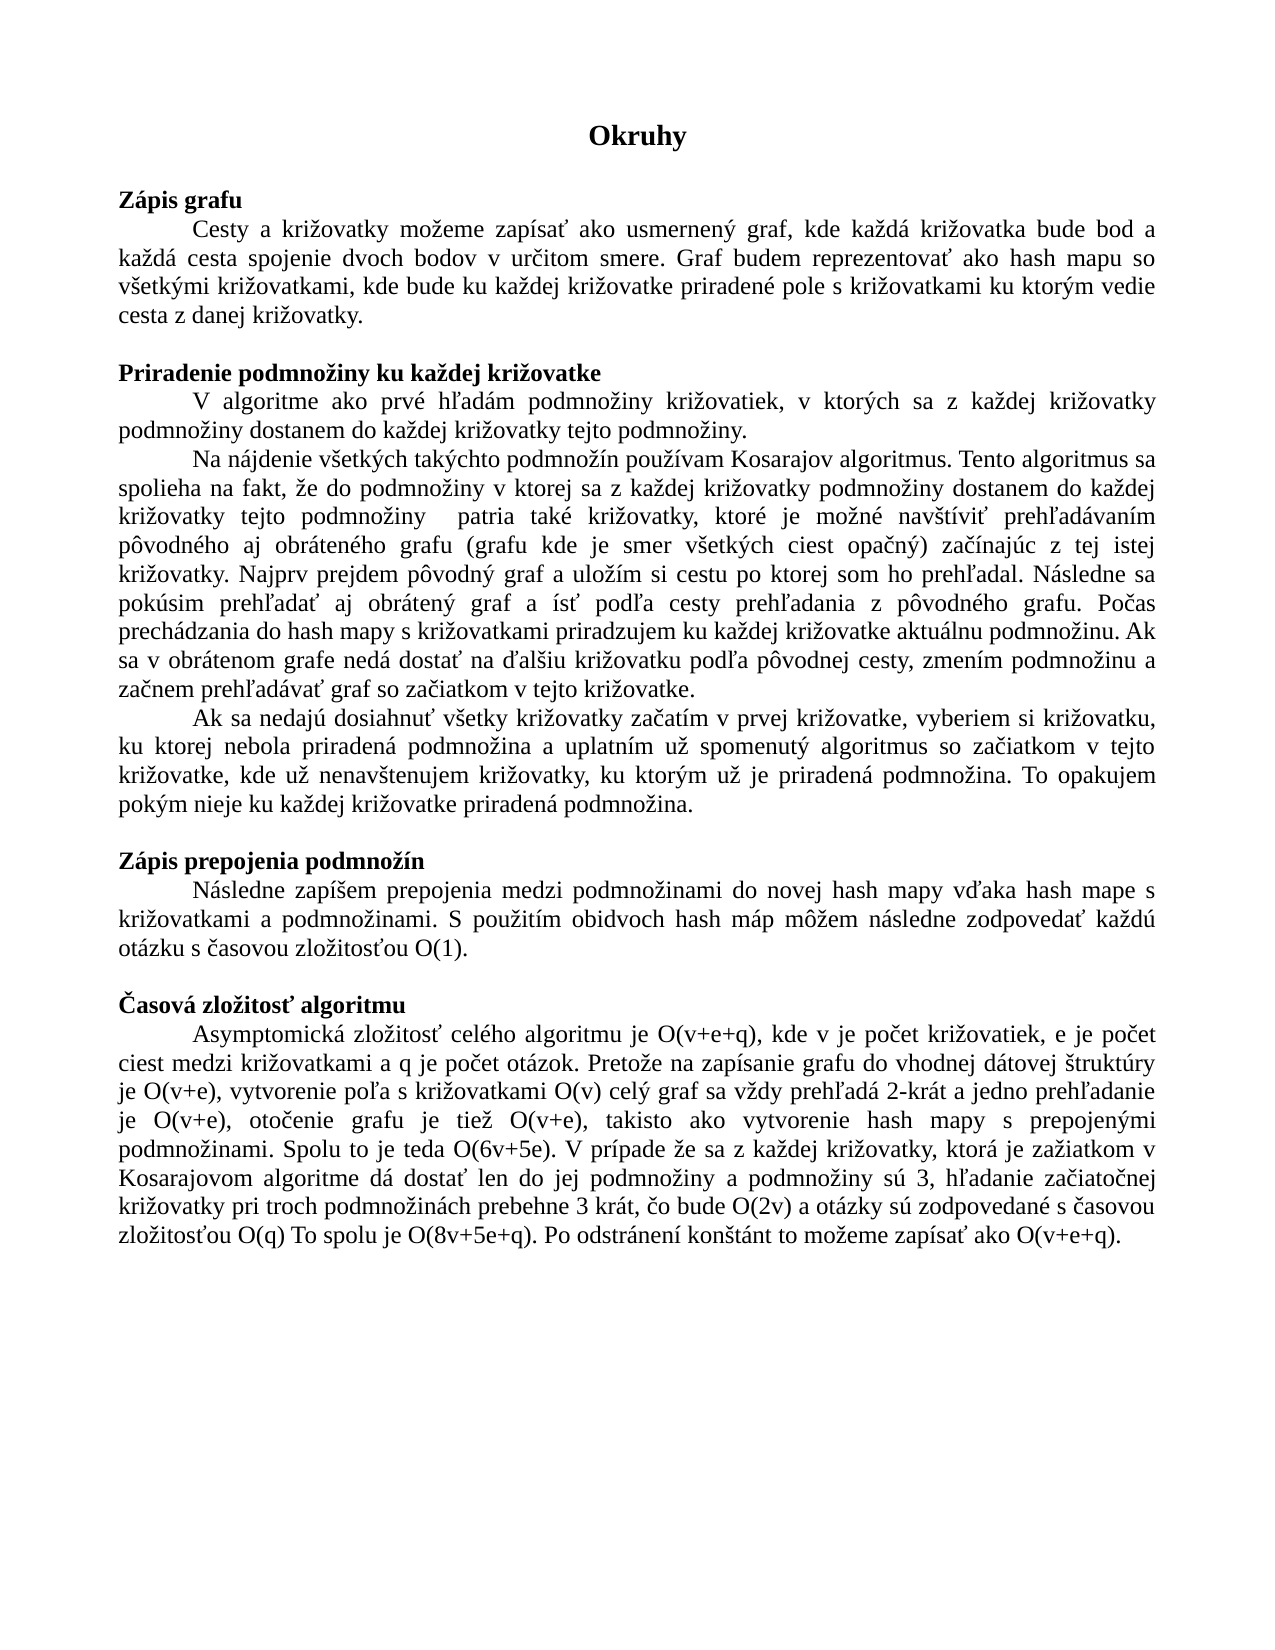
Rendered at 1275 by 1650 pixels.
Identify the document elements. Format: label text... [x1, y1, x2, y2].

text Cesty a križovatky možeme zapísať ako usmernený graf, kde každá križovatka bude bod a každá cesta spojenie dvoch bodov v určitom smere. Graf budem reprezentovať ako hash mapu so všetkými križovatkami, kde bude ku každej križovatke priradené pole s križovatkami ku ktorým vedie cesta z danej križovatky. [118, 214, 1157, 329]
text Na nájdenie všetkých takýchto podmnožín používam Kosarajov algoritmus. Tento algoritmus sa spolieha na fakt, že do podmnožiny v ktorej sa z každej križovatky podmnožiny dostanem do každej križovatky tejto podmnožiny patria také križovatky, ktoré je možné navštíviť prehľadávaním pôvodného aj obráteného grafu (grafu kde je smer všetkých ciest opačný) začínajúc z tej istej križovatky. Najprv prejdem pôvodný graf a uložím si cestu po ktorej som ho prehľadal. Následne sa pokúsim prehľadať aj obrátený graf a ísť podľa cesty prehľadania z pôvodného grafu. Počas prechádzania do hash mapy s križovatkami priradzujem ku každej križovatke aktuálnu podmnožinu. Ak sa v obrátenom grafe nedá dostať na ďalšiu križovatku podľa pôvodnej cesty, zmením podmnožinu a začnem prehľadávať graf so začiatkom v tejto križovatke. [118, 444, 1157, 703]
text Asymptomická zložitosť celého algoritmu je O(v+e+q), kde v je počet križovatiek, e je počet ciest medzi križovatkami a q je počet otázok. Pretože na zapísanie grafu do vhodnej dátovej štruktúry je O(v+e), vytvorenie poľa s križovatkami O(v) celý graf sa vždy prehľadá 2-krát a jedno prehľadanie je O(v+e), otočenie grafu je tiež O(v+e), takisto ako vytvorenie hash mapy s prepojenými podmnožinami. Spolu to je teda O(6v+5e). V prípade že sa z každej križovatky, ktorá je zažiatkom v Kosarajovom algoritme dá dostať len do jej podmnožiny a podmnožiny sú 3, hľadanie začiatočnej križovatky pri troch podmnožinách prebehne 3 krát, čo bude O(2v) a otázky sú zodpovedané s časovou zložitosťou O(q) To spolu je O(8v+5e+q). Po odstránení konštánt to možeme zapísať ako O(v+e+q). [118, 1019, 1157, 1249]
text Priradenie podmnožiny ku každej križovatke [118, 358, 1157, 386]
text Zápis grafu [118, 185, 1157, 214]
text Ak sa nedajú dosiahnuť všetky križovatky začatím v prvej križovatke, vyberiem si križovatku, ku ktorej nebola priradená podmnožina a uplatním už spomenutý algoritmus so začiatkom v tejto križovatke, kde už nenavštenujem križovatky, ku ktorým už je priradená podmnožina. To opakujem pokým nieje ku každej križovatke priradená podmnožina. [118, 703, 1157, 818]
text Okruhy [118, 118, 1157, 152]
text Časová zložitosť algoritmu [118, 990, 1157, 1019]
text Následne zapíšem prepojenia medzi podmnožinami do novej hash mapy vďaka hash mape s križovatkami a podmnožinami. S použitím obidvoch hash máp môžem následne zodpovedať každú otázku s časovou zložitosťou O(1). [118, 875, 1157, 961]
text Zápis prepojenia podmnožín [118, 846, 1157, 875]
text V algoritme ako prvé hľadám podmnožiny križovatiek, v ktorých sa z každej križovatky podmnožiny dostanem do každej križovatky tejto podmnožiny. [118, 386, 1157, 444]
